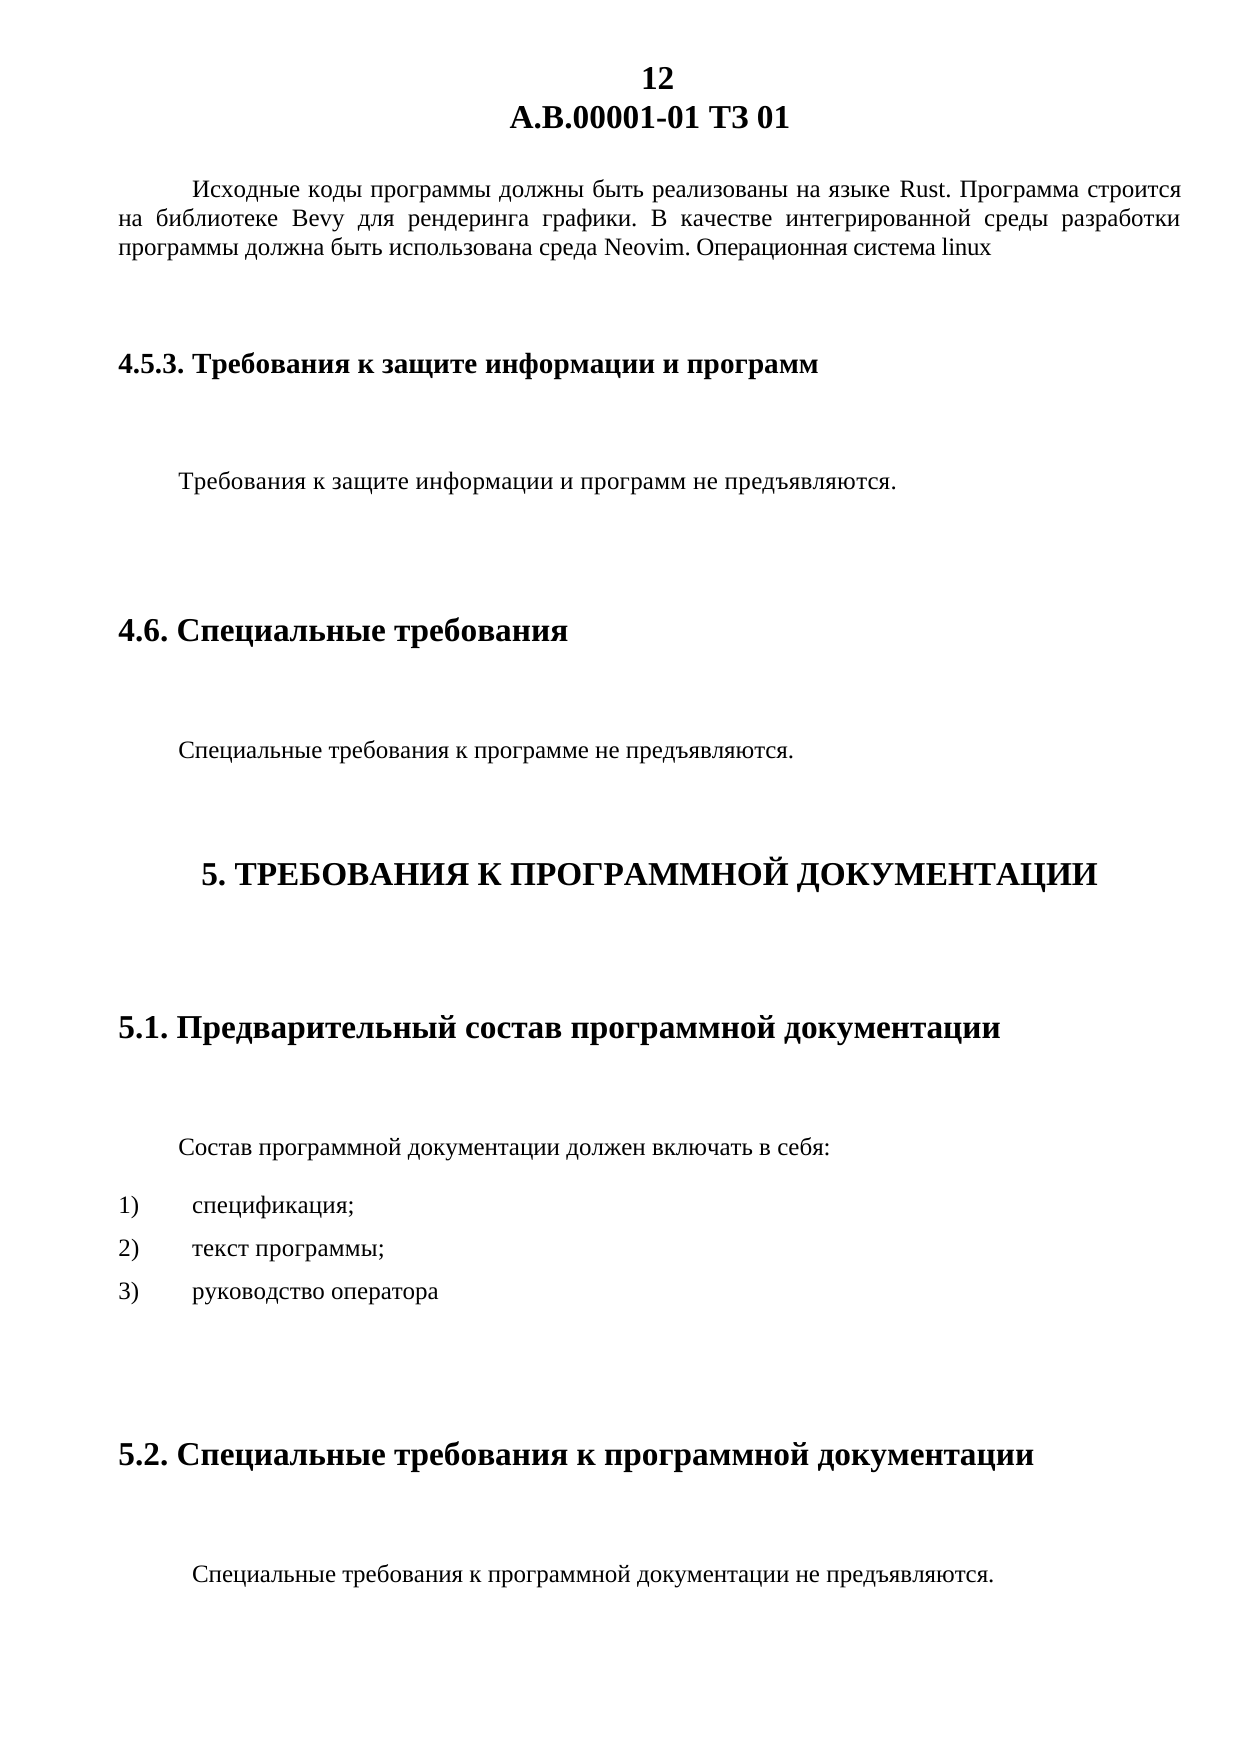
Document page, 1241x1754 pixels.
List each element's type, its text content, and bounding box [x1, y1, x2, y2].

subtitle Требования к защите информации и программ [118, 347, 1181, 380]
subtitle Требования к программной документации [118, 854, 1181, 893]
text Состав программной документации должен включать в себя: [118, 1132, 1181, 1161]
text 2) текст программы; [118, 1233, 1181, 1262]
text 1) спецификация; [118, 1190, 1181, 1219]
text Исходные коды программы должны быть реализованы на языке Rust. Программа строится на библиотеке Bevy для рендеринга графики. В качестве интегрированной среды разработки программы должна быть использована среда Neovim. Операционная система linux [118, 174, 1181, 260]
subtitle Специальные требования к программной документации [118, 1434, 1181, 1473]
text Требования к защите информации и программ не предъявляются. [178, 466, 1181, 495]
text Специальные требования к программе не предъявляются. [163, 735, 1181, 763]
subtitle Специальные требования [118, 610, 1181, 648]
subtitle Предварительный состав программной документации [118, 1008, 1181, 1046]
text Специальные требования к программной документации не предъявляются. [192, 1559, 1181, 1588]
text 3) руководство оператора [118, 1276, 1181, 1305]
